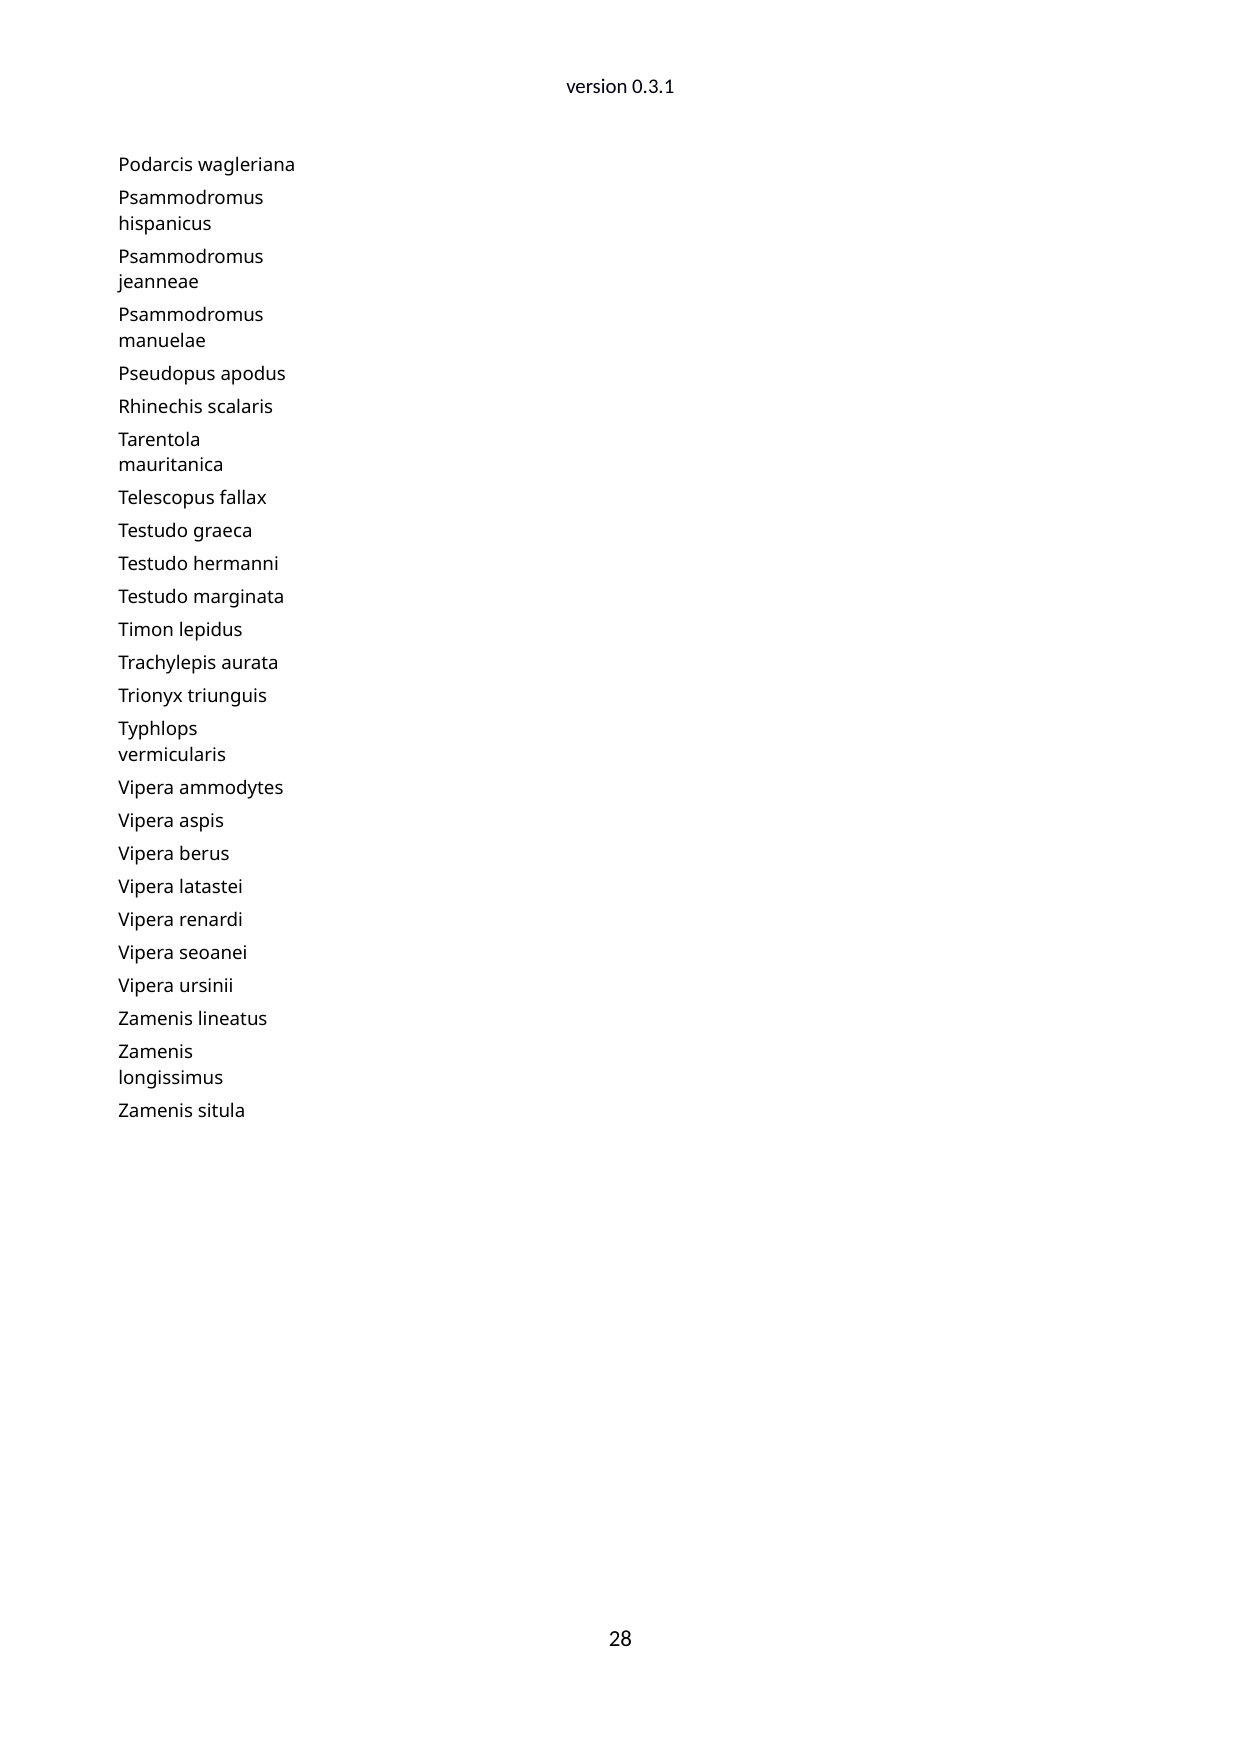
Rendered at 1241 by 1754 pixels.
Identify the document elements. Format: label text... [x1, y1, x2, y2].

table_cell [112, 1159, 308, 1192]
table_cell Zamenis situla [112, 1093, 308, 1126]
table_cell Vipera latastei [112, 870, 308, 903]
table_cell Trachylepis aurata [112, 646, 308, 679]
table_cell Zamenis longissimus [112, 1035, 308, 1093]
table_cell Vipera berus [112, 837, 308, 869]
table_cell Vipera ammodytes [112, 771, 308, 803]
table_cell Testudo marginata [112, 580, 308, 613]
table_cell [112, 1126, 308, 1159]
table_cell Typhlops vermicularis [112, 712, 308, 771]
table_cell Zamenis lineatus [112, 1002, 308, 1035]
table_cell Testudo graeca [112, 514, 308, 547]
table_cell Vipera ursinii [112, 969, 308, 1002]
table_cell Telescopus fallax [112, 481, 308, 514]
table_cell Psammodromus jeanneae [112, 239, 308, 298]
table_cell Podarcis wagleriana [112, 148, 308, 181]
table_cell Psammodromus manuelae [112, 298, 308, 356]
table_cell Trionyx triunguis [112, 679, 308, 712]
table_cell Tarentola mauritanica [112, 422, 308, 481]
table_cell Vipera renardi [112, 903, 308, 936]
table_cell Vipera seoanei [112, 936, 308, 969]
table_cell Psammodromus hispanicus [112, 181, 308, 239]
table_cell Rhinechis scalaris [112, 389, 308, 422]
table_cell Vipera aspis [112, 804, 308, 837]
table_cell Pseudopus apodus [112, 356, 308, 389]
table_cell Timon lepidus [112, 613, 308, 646]
table_cell Testudo hermanni [112, 547, 308, 580]
